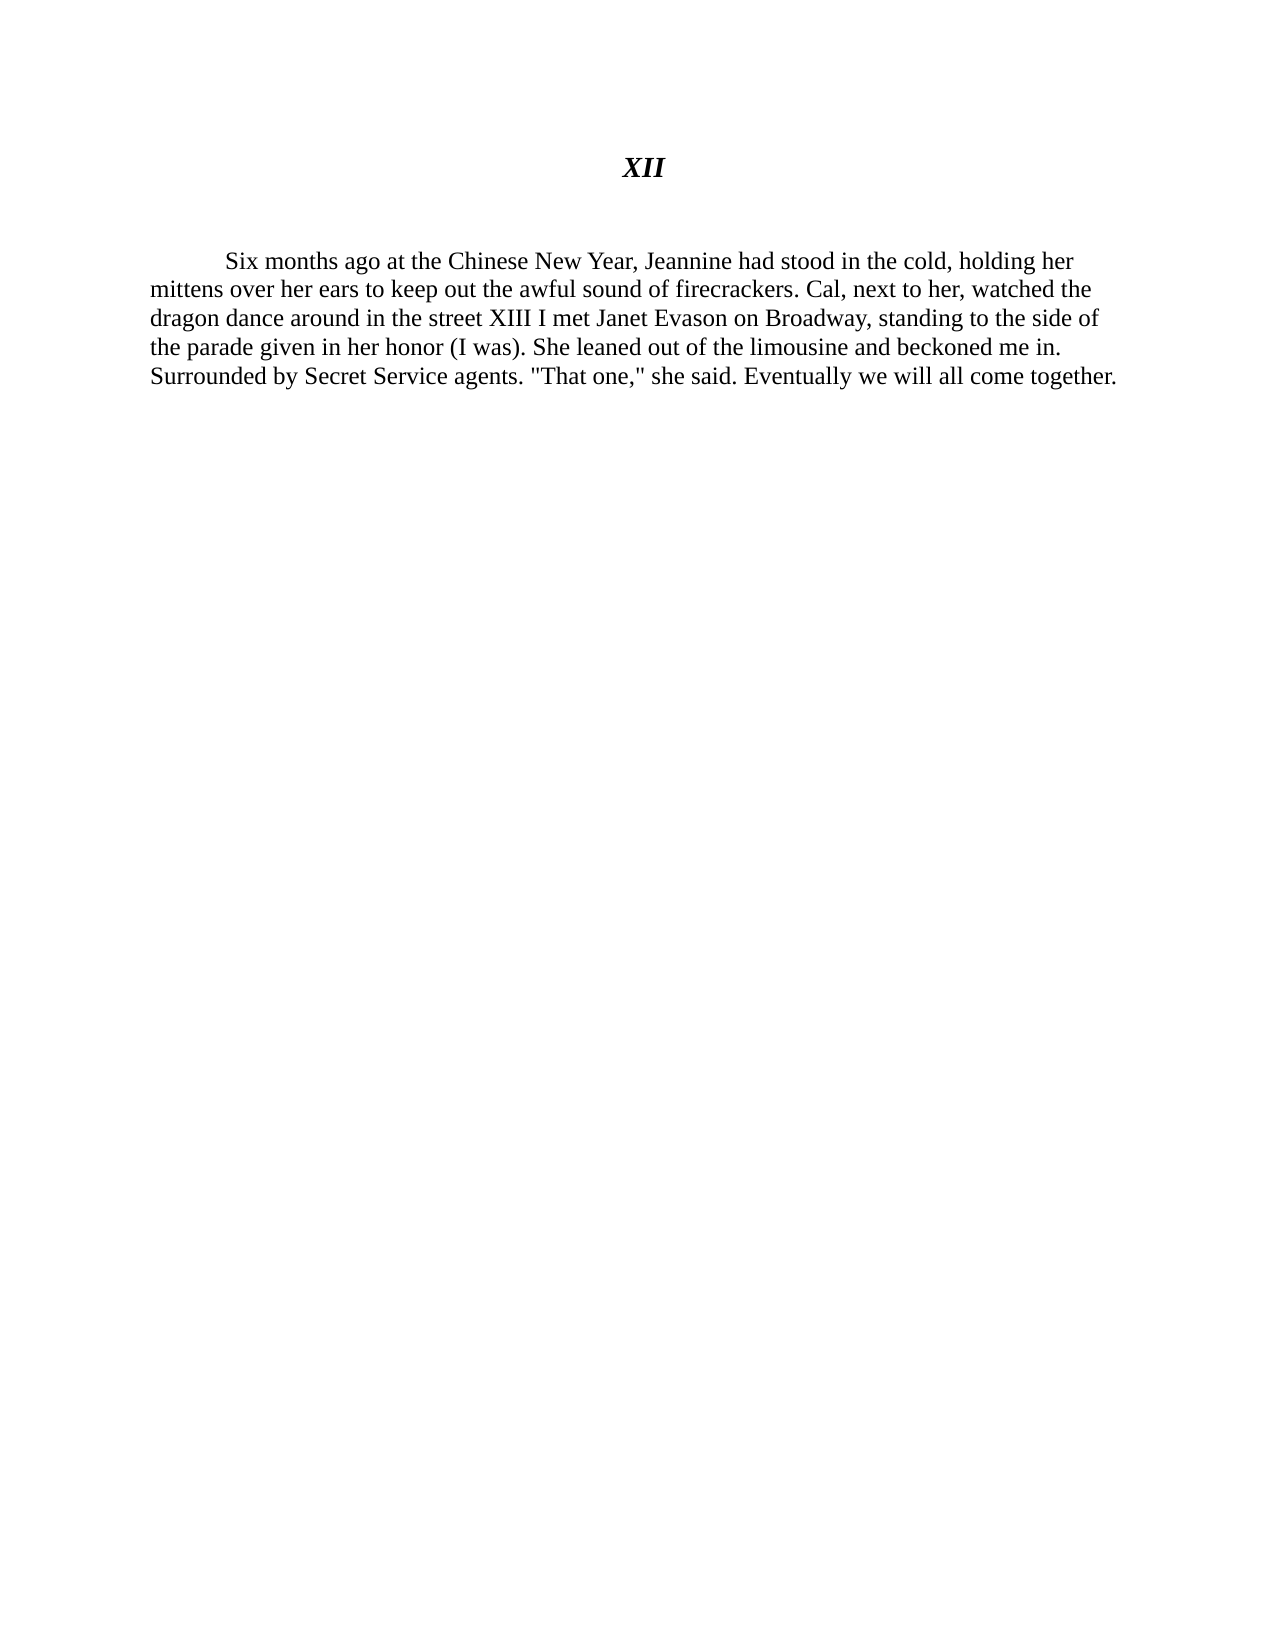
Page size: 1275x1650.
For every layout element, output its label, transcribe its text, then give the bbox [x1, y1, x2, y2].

text Six months ago at the Chinese New Year, Jeannine had stood in the cold, holding her mittens over her ears to keep out the awful sound of firecrackers. Cal, next to her, watched the dragon dance around in the street XIII I met Janet Evason on Broadway, standing to the side of the parade given in her honor (I was). She leaned out of the limousine and beckoned me in. Surrounded by Secret Service agents. "That one," she said. Eventually we will all come together. [150, 246, 1125, 389]
subtitle XII [150, 150, 1125, 183]
